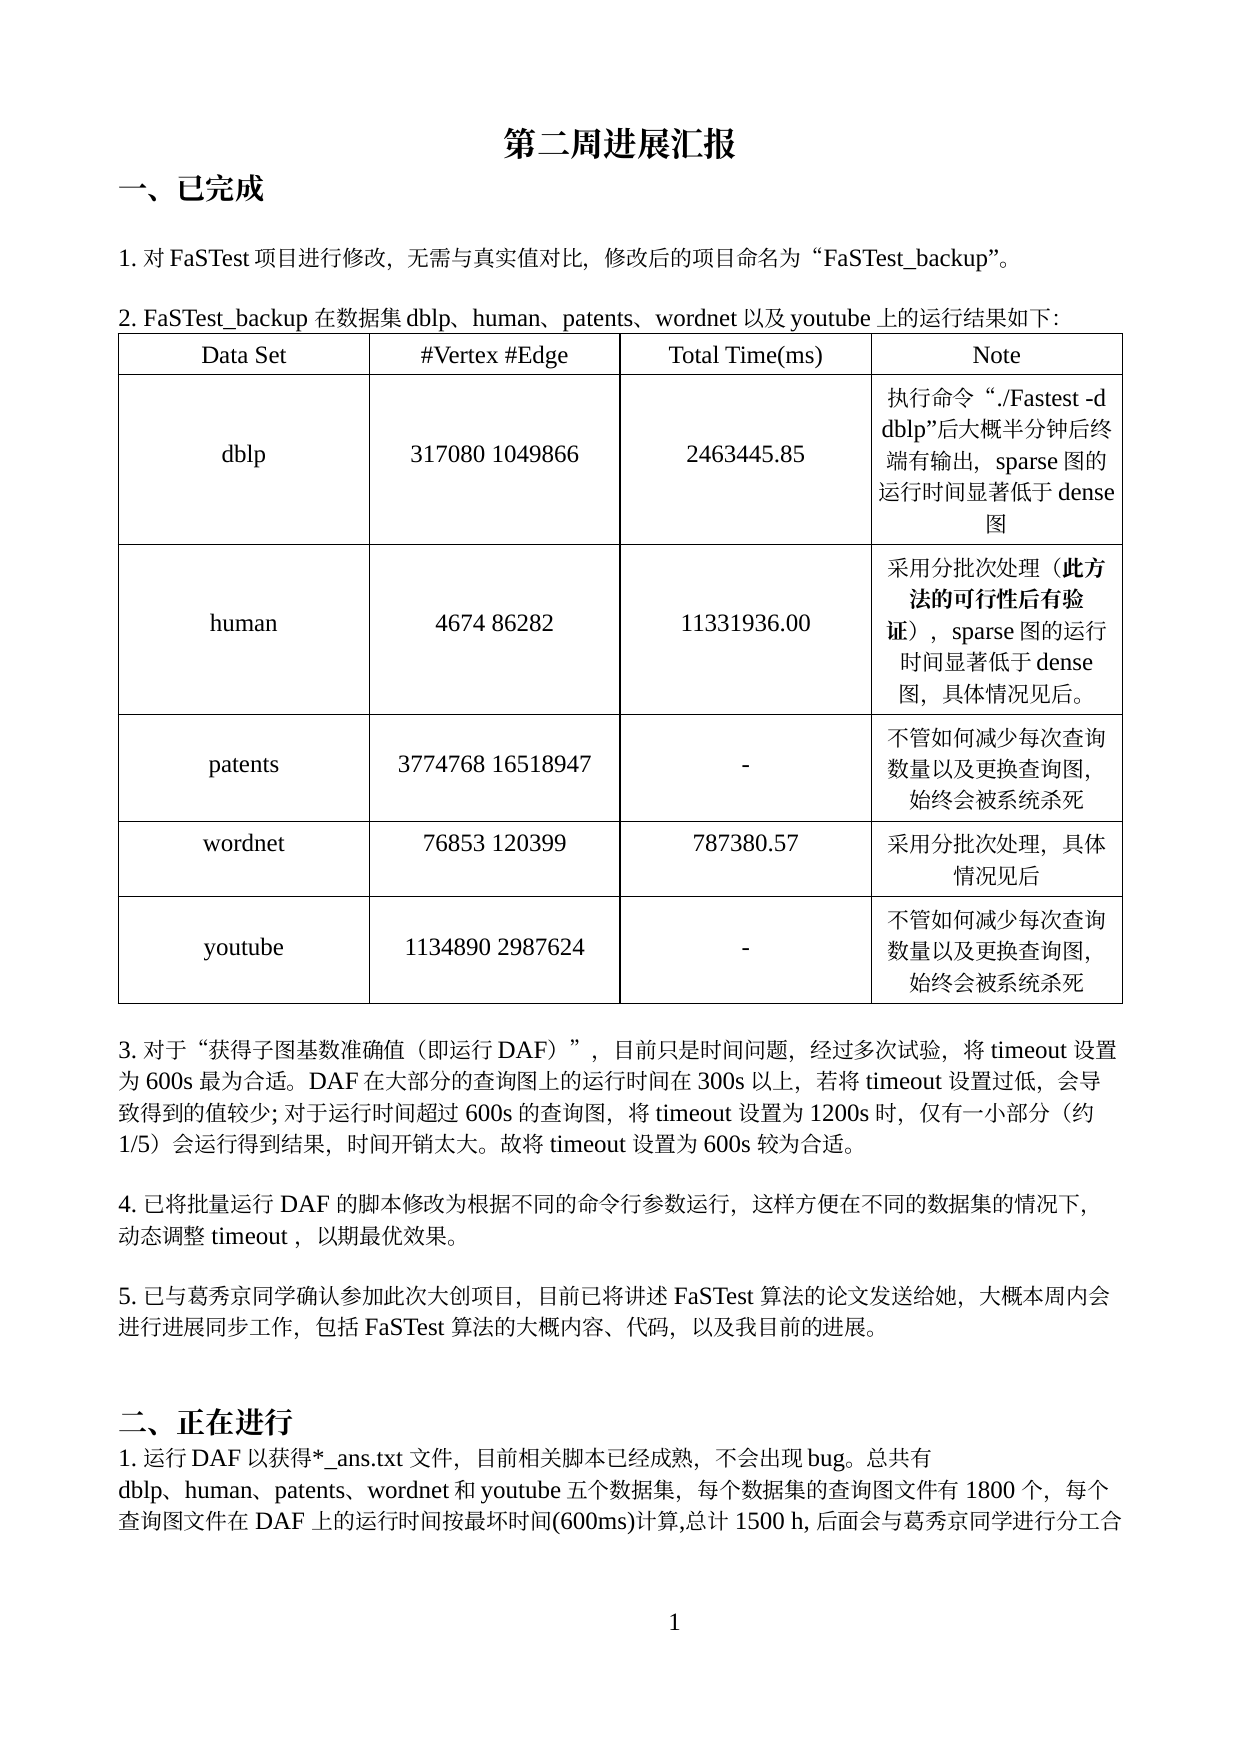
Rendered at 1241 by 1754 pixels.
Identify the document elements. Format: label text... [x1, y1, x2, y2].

text 二、正在进行 [118, 1399, 1122, 1441]
text 第二周进展汇报 [118, 118, 1122, 166]
table_cell 不管如何减少每次查询数量以及更换查询图，始终会被系统杀死 [872, 715, 1122, 821]
table_cell - [621, 715, 871, 821]
text 1. 对FaSTest项目进行修改，无需与真实值对比，修改后的项目命名为“FaSTest_backup”。 [118, 241, 1122, 273]
text 2. FaSTest_backup 在数据集dblp、human、patents、wordnet以及youtube上的运行结果如下： [118, 302, 1122, 333]
table_header Note [872, 334, 1122, 374]
table_cell wordnet [119, 822, 369, 896]
table_cell 2463445.85 [621, 375, 871, 544]
table_cell human [119, 545, 369, 714]
table_cell 执行命令“./Fastest -d dblp”后大概半分钟后终端有输出，sparse图的运行时间显著低于dense图 [872, 375, 1122, 544]
table_cell 采用分批次处理（此方法的可行性后有验证），sparse图的运行时间显著低于dense图，具体情况见后。 [872, 545, 1122, 714]
table_cell patents [119, 715, 369, 821]
table_cell 采用分批次处理，具体情况见后 [872, 822, 1122, 896]
table_cell 76853 120399 [370, 822, 619, 896]
table_cell 787380.57 [621, 822, 871, 896]
table_header #Vertex #Edge [370, 334, 619, 374]
table_cell 1134890 2987624 [370, 897, 619, 1003]
table_cell - [621, 897, 871, 1003]
table_cell dblp [119, 375, 369, 544]
table_cell 11331936.00 [621, 545, 871, 714]
table_header Total Time(ms) [621, 334, 871, 374]
table_cell 317080 1049866 [370, 375, 619, 544]
table_header Data Set [119, 334, 369, 374]
text 1. 运行DAF以获得*_ans.txt 文件，目前相关脚本已经成熟，不会出现bug。总共有dblp、human、patents、wordnet和youtube五个数据集，每个数据集的查询图文件有 1800 个，每个查询图文件在 DAF 上的运行时间按最坏时间(600ms)计算,总计 1500 h, 后面会与葛秀京同学进行分工合 [118, 1441, 1122, 1536]
text 5. 已与葛秀京同学确认参加此次大创项目，目前已将讲述 FaSTest 算法的论文发送给她，大概本周内会进行进展同步工作，包括 FaSTest 算法的大概内容、代码，以及我目前的进展。 [118, 1279, 1122, 1342]
table_cell youtube [119, 897, 369, 1003]
table_cell 不管如何减少每次查询数量以及更换查询图，始终会被系统杀死 [872, 897, 1122, 1003]
text 4. 已将批量运行 DAF 的脚本修改为根据不同的命令行参数运行，这样方便在不同的数据集的情况下，动态调整 timeout ，以期最优效果。 [118, 1187, 1122, 1250]
text 3. 对于“获得子图基数准确值（即运行DAF）”，目前只是时间问题，经过多次试验，将 timeout 设置为 600s 最为合适。DAF在大部分的查询图上的运行时间在 300s 以上，若将 timeout 设置过低，会导致得到的值较少; 对于运行时间超过 600s 的查询图，将 timeout 设置为 1200s 时，仅有一小部分（约1/5）会运行得到结果，时间开销太大。故将 timeout 设置为 600s 较为合适。 [118, 1033, 1122, 1159]
table_cell 4674 86282 [370, 545, 619, 714]
text 一、已完成 [118, 166, 1122, 208]
table_cell 3774768 16518947 [370, 715, 619, 821]
